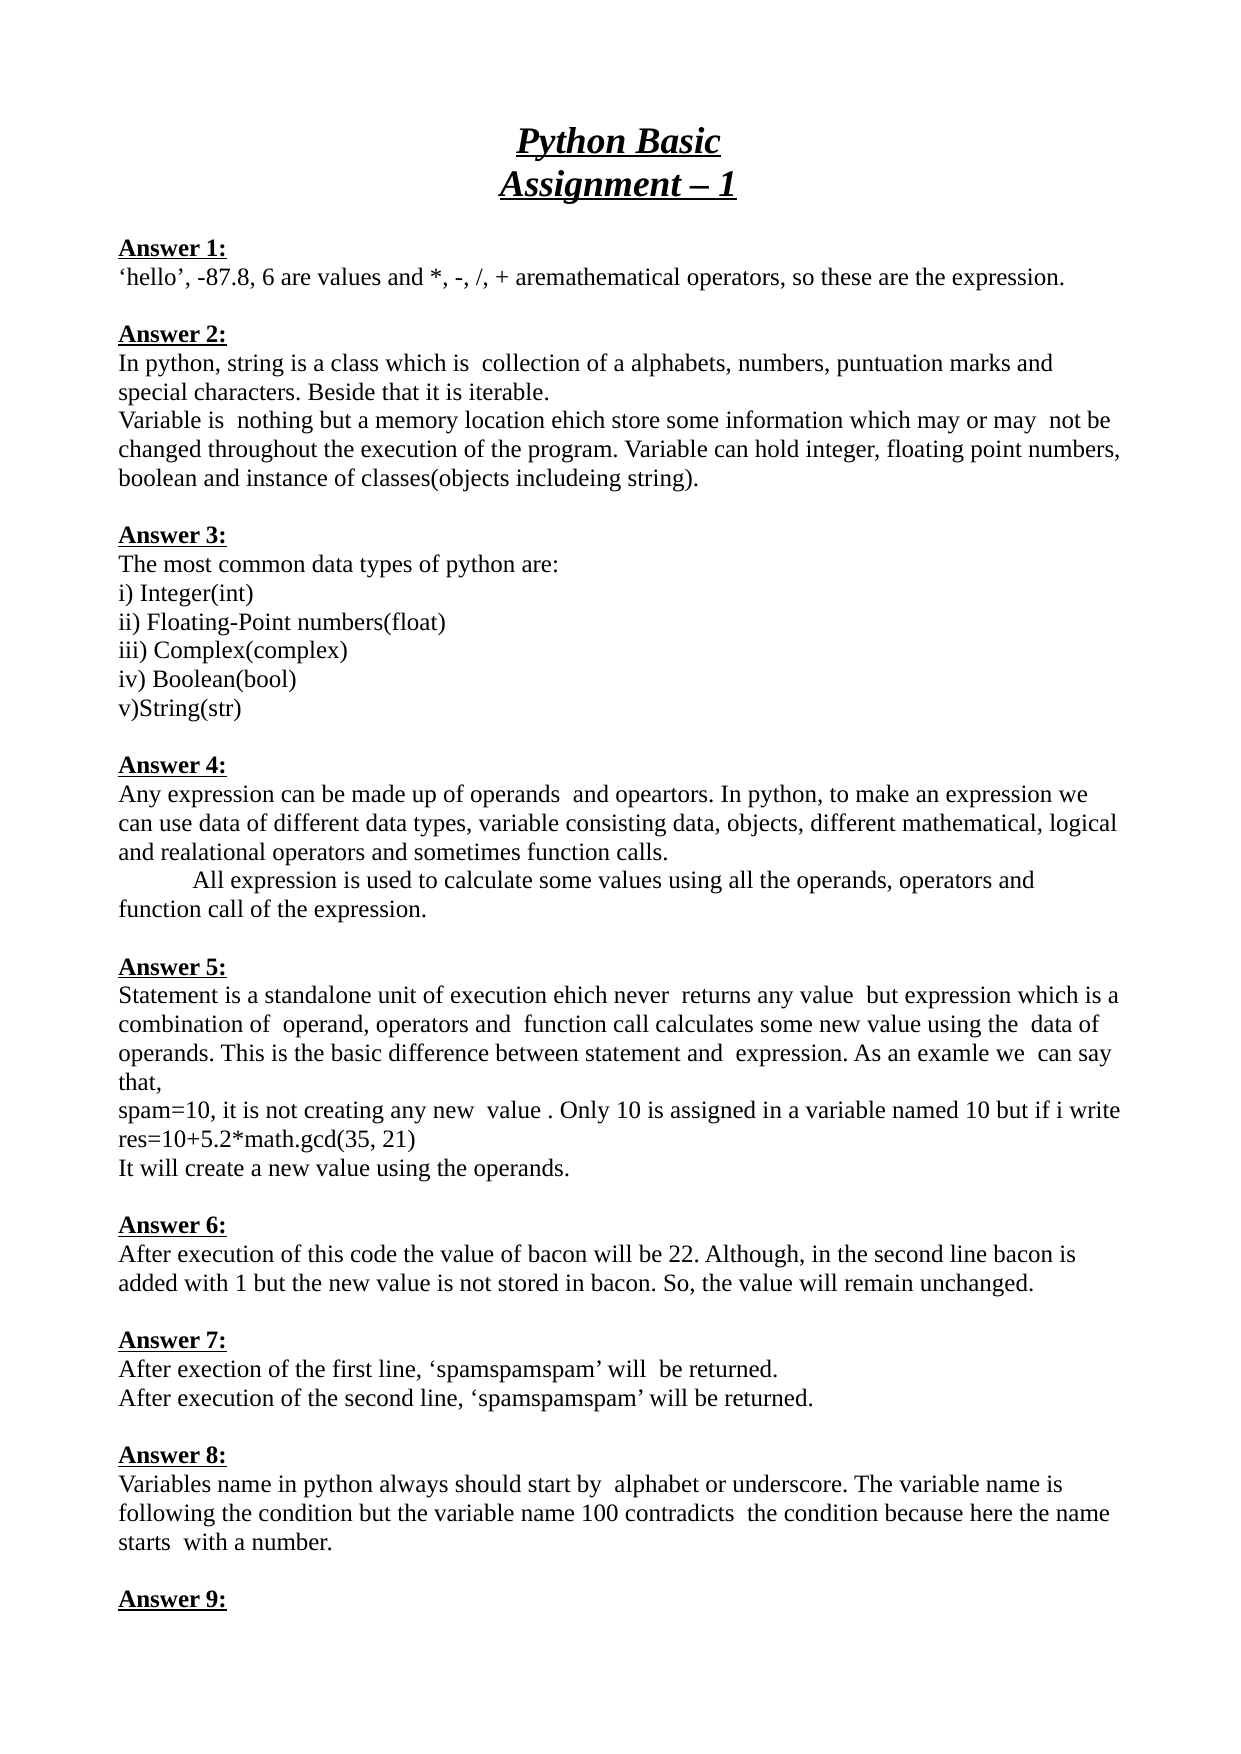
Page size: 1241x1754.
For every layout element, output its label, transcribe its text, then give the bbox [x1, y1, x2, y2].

text After execution of the second line, ‘spamspamspam’ will be returned. [118, 1383, 1122, 1412]
text Statement is a standalone unit of execution ehich never returns any value but expression which is a combination of operand, operators and function call calculates some new value using the data of operands. This is the basic difference between statement and expression. As an examle we can say that, [118, 981, 1122, 1096]
text iv) Boolean(bool) [118, 664, 1122, 693]
text spam=10, it is not creating any new value . Only 10 is assigned in a variable named 10 but if i write [118, 1096, 1122, 1124]
text Answer 1: [118, 233, 1122, 262]
text Variable is nothing but a memory location ehich store some information which may or may not be changed throughout the execution of the program. Variable can hold integer, floating point numbers, boolean and instance of classes(objects includeing string). [118, 406, 1122, 492]
text Answer 2: [118, 319, 1122, 348]
text After execution of this code the value of bacon will be 22. Although, in the second line bacon is added with 1 but the new value is not stored in bacon. So, the value will remain unchanged. [118, 1239, 1122, 1297]
text iii) Complex(complex) [118, 636, 1122, 664]
text ‘hello’, -87.8, 6 are values and *, -, /, + aremathematical operators, so these are the expression. [118, 262, 1122, 291]
text Python Basic [118, 118, 1122, 161]
text After exection of the first line, ‘spamspamspam’ will be returned. [118, 1354, 1122, 1383]
text In python, string is a class which is collection of a alphabets, numbers, puntuation marks and special characters. Beside that it is iterable. [118, 348, 1122, 406]
text Variables name in python always should start by alphabet or underscore. The variable name is following the condition but the variable name 100 contradicts the condition because here the name starts with a number. [118, 1469, 1122, 1556]
text The most common data types of python are: [118, 549, 1122, 578]
text Any expression can be made up of operands and opeartors. In python, to make an expression we can use data of different data types, variable consisting data, objects, different mathematical, logical and realational operators and sometimes function calls. [118, 779, 1122, 866]
text Answer 9: [118, 1584, 1122, 1613]
text All expression is used to calculate some values using all the operands, operators and function call of the expression. [118, 866, 1122, 923]
text Answer 7: [118, 1326, 1122, 1354]
text Answer 4: [118, 751, 1122, 779]
text It will create a new value using the operands. [118, 1153, 1122, 1182]
text Answer 5: [118, 952, 1122, 981]
text ii) Floating-Point numbers(float) [118, 607, 1122, 636]
text Answer 6: [118, 1211, 1122, 1239]
text Assignment – 1 [118, 161, 1122, 204]
text v)String(str) [118, 693, 1122, 722]
text res=10+5.2*math.gcd(35, 21) [118, 1124, 1122, 1153]
text i) Integer(int) [118, 578, 1122, 607]
text Answer 8: [118, 1441, 1122, 1469]
text Answer 3: [118, 521, 1122, 549]
